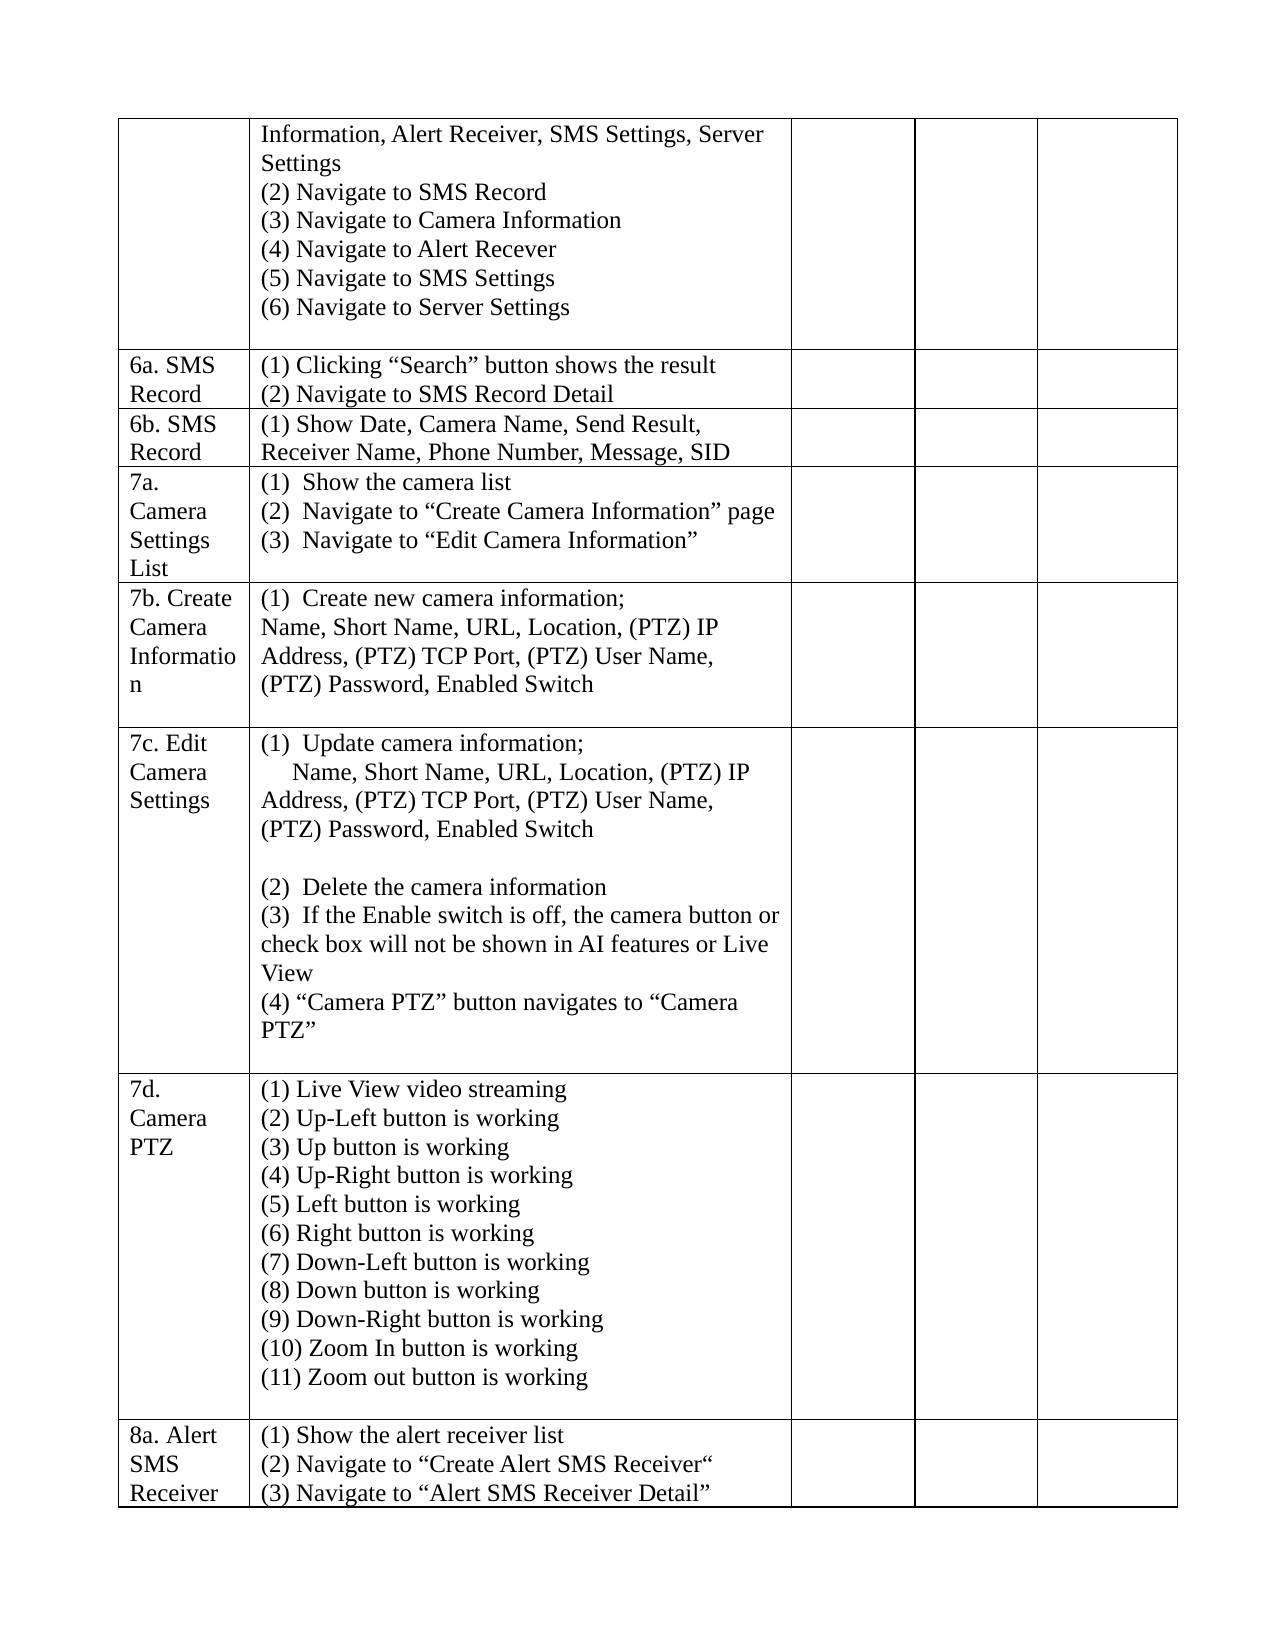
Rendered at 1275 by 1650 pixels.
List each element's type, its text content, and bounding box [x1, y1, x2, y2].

table_cell [792, 350, 914, 408]
table_cell [792, 583, 914, 727]
table_cell [792, 119, 914, 349]
table_cell [792, 1074, 914, 1419]
table_cell [916, 350, 1037, 408]
table_cell (1) Show the camera list (2) Navigate to “Create Camera Information” page (3) Navigate to “Edit Camera Information” [250, 467, 791, 582]
table_cell [1038, 467, 1177, 582]
table_cell [1038, 728, 1177, 1073]
table_cell [1038, 409, 1177, 466]
table_cell [792, 1420, 914, 1506]
table_cell [1038, 1420, 1177, 1506]
table_cell 7a. Camera Settings List [119, 467, 249, 582]
table_cell [916, 1420, 1037, 1506]
table_cell [1038, 583, 1177, 727]
table_cell [1038, 350, 1177, 408]
table_cell 6a. SMS Record [119, 350, 249, 408]
table_cell (1) Update camera information; Name, Short Name, URL, Location, (PTZ) IP Address, (PTZ) TCP Port, (PTZ) User Name, (PTZ) Password, Enabled Switch (2) Delete the camera information (3) If the Enable switch is off, the camera button or check box will not be shown in AI features or Live View (4) “Camera PTZ” button navigates to “Camera PTZ” [250, 728, 791, 1073]
table_cell (1) Show Date, Camera Name, Send Result, Receiver Name, Phone Number, Message, SID [250, 409, 791, 466]
table_cell [119, 119, 249, 349]
table_cell [916, 728, 1037, 1073]
table_cell [916, 583, 1037, 727]
table_cell 7d. Camera PTZ [119, 1074, 249, 1419]
table_cell [1038, 1074, 1177, 1419]
table_cell 8a. Alert SMS Receiver [119, 1420, 249, 1506]
table_cell [792, 467, 914, 582]
table_cell (1) Live View video streaming (2) Up-Left button is working (3) Up button is working (4) Up-Right button is working (5) Left button is working (6) Right button is working (7) Down-Left button is working (8) Down button is working (9) Down-Right button is working (10) Zoom In button is working (11) Zoom out button is working [250, 1074, 791, 1419]
table_cell 6b. SMS Record [119, 409, 249, 466]
table_cell [916, 119, 1037, 349]
table_cell 7c. Edit Camera Settings [119, 728, 249, 1073]
table_cell (1) Create new camera information; Name, Short Name, URL, Location, (PTZ) IP Address, (PTZ) TCP Port, (PTZ) User Name, (PTZ) Password, Enabled Switch [250, 583, 791, 727]
table_cell [916, 409, 1037, 466]
table_cell [792, 728, 914, 1073]
table_cell (1) Clicking “Search” button shows the result (2) Navigate to SMS Record Detail [250, 350, 791, 408]
table_cell (1) Show the alert receiver list (2) Navigate to “Create Alert SMS Receiver“ (3) Navigate to “Alert SMS Receiver Detail” [250, 1420, 791, 1506]
table_cell 7b. Create Camera Information [119, 583, 249, 727]
table_cell [1038, 119, 1177, 349]
table_cell [792, 409, 914, 466]
table_cell [916, 467, 1037, 582]
table_cell [916, 1074, 1037, 1419]
table_cell Information, Alert Receiver, SMS Settings, Server Settings (2) Navigate to SMS Record (3) Navigate to Camera Information (4) Navigate to Alert Recever (5) Navigate to SMS Settings (6) Navigate to Server Settings [250, 119, 791, 349]
